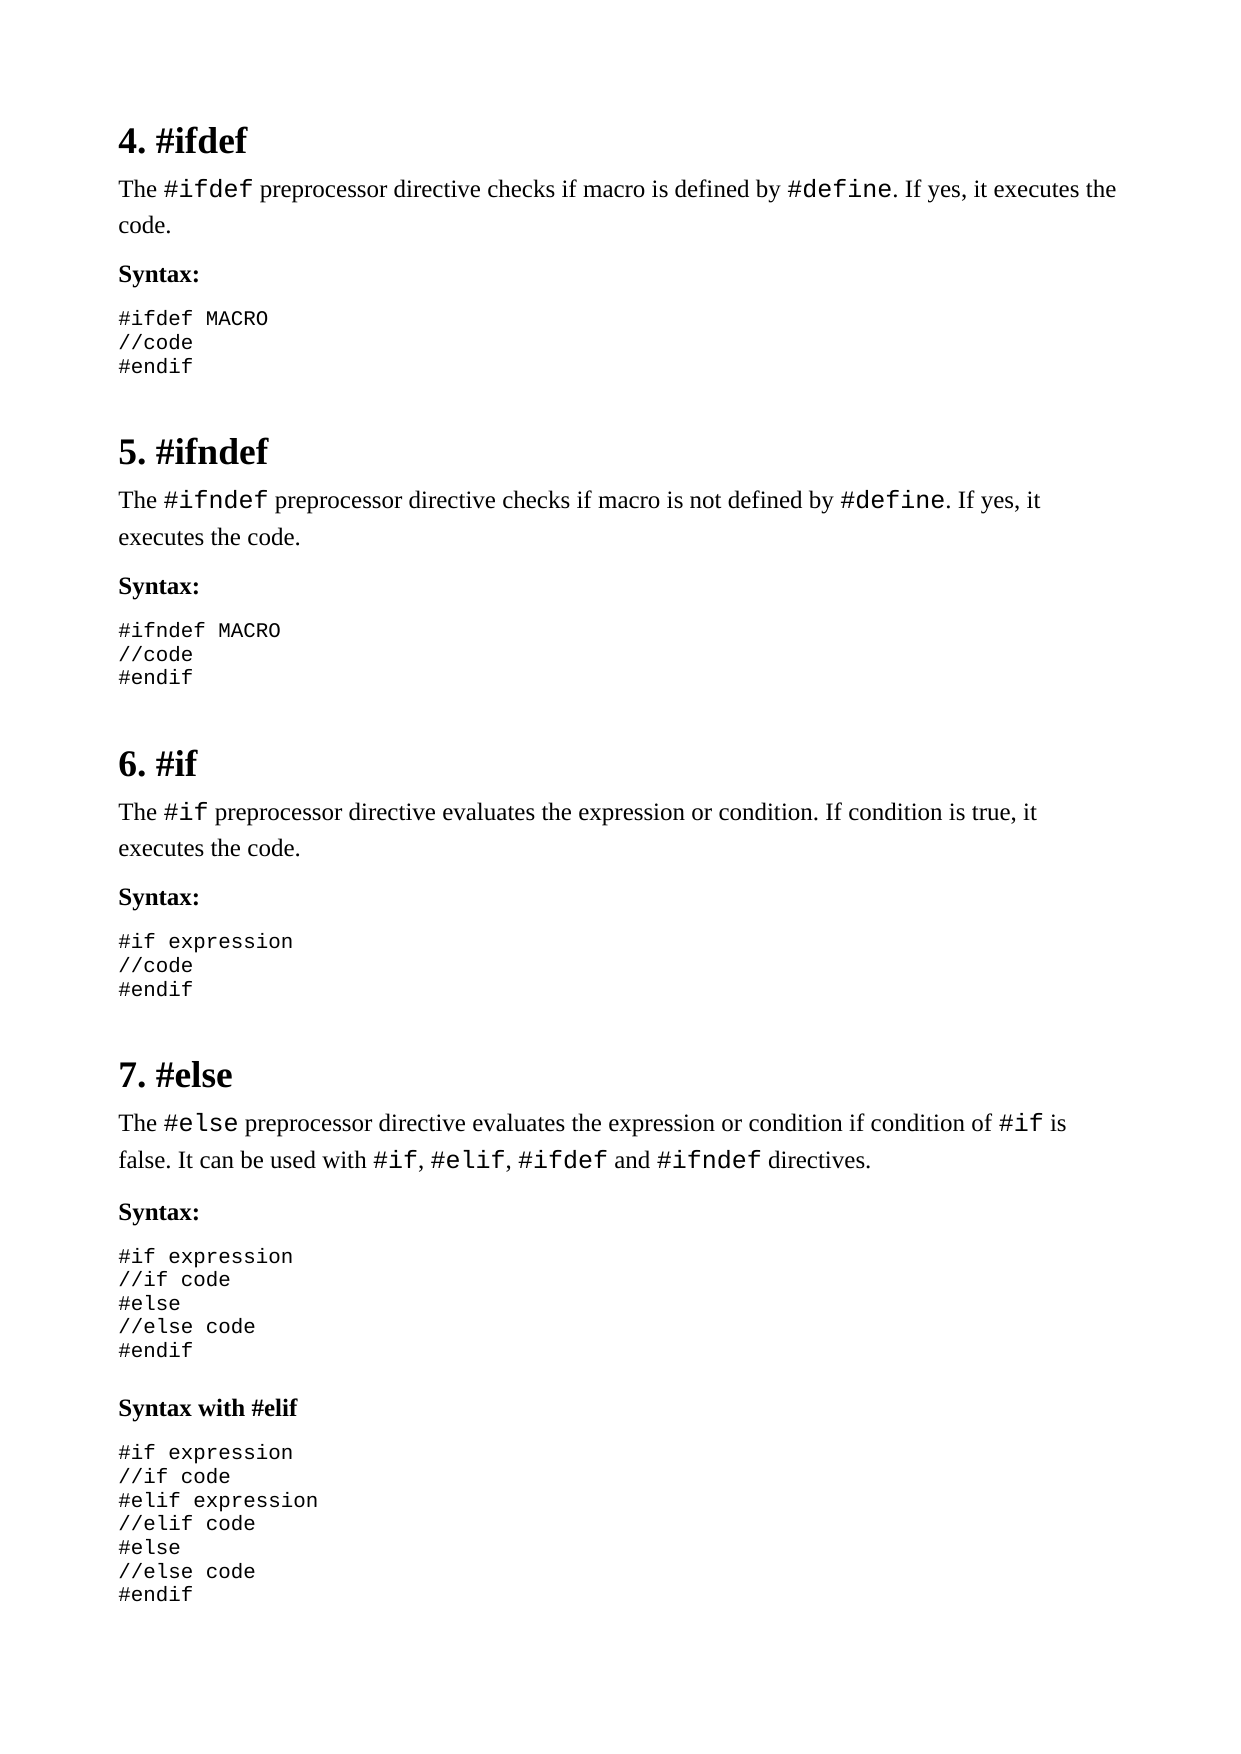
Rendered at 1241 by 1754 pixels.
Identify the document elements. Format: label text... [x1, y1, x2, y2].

subtitle 4. #ifdef [118, 118, 1122, 161]
text //else code [118, 1561, 1122, 1584]
text Syntax: [118, 1197, 1122, 1225]
text #endif [118, 667, 1122, 691]
text //code [118, 955, 1122, 979]
text #else [118, 1537, 1122, 1561]
text //else code [118, 1317, 1122, 1340]
text //code [118, 644, 1122, 667]
text #endif [118, 979, 1122, 1002]
subtitle 6. #if [118, 741, 1122, 784]
text Syntax: [118, 882, 1122, 911]
text #if expression [118, 1246, 1122, 1269]
text //code [118, 332, 1122, 356]
text #endif [118, 356, 1122, 379]
text #else [118, 1293, 1122, 1317]
text #if expression [118, 932, 1122, 955]
text The #ifdef preprocessor directive checks if macro is defined by #define. If yes, it executes the code. [118, 174, 1122, 239]
text #endif [118, 1584, 1122, 1608]
text #ifndef MACRO [118, 620, 1122, 644]
text Syntax: [118, 259, 1122, 288]
text #endif [118, 1340, 1122, 1364]
text Syntax with #elif [118, 1393, 1122, 1422]
text #if expression [118, 1442, 1122, 1466]
text #elif expression [118, 1490, 1122, 1513]
text The #else preprocessor directive evaluates the expression or condition if condition of #if is false. It can be used with #if, #elif, #ifdef and #ifndef directives. [118, 1108, 1122, 1176]
text Syntax: [118, 571, 1122, 600]
text #ifdef MACRO [118, 308, 1122, 332]
subtitle 5. #ifndef [118, 430, 1122, 473]
text //if code [118, 1466, 1122, 1490]
text //elif code [118, 1513, 1122, 1537]
text The #ifndef preprocessor directive checks if macro is not defined by #define. If yes, it executes the code. [118, 485, 1122, 551]
subtitle 7. #else [118, 1053, 1122, 1096]
text The #if preprocessor directive evaluates the expression or condition. If condition is true, it executes the code. [118, 797, 1122, 862]
text //if code [118, 1269, 1122, 1293]
